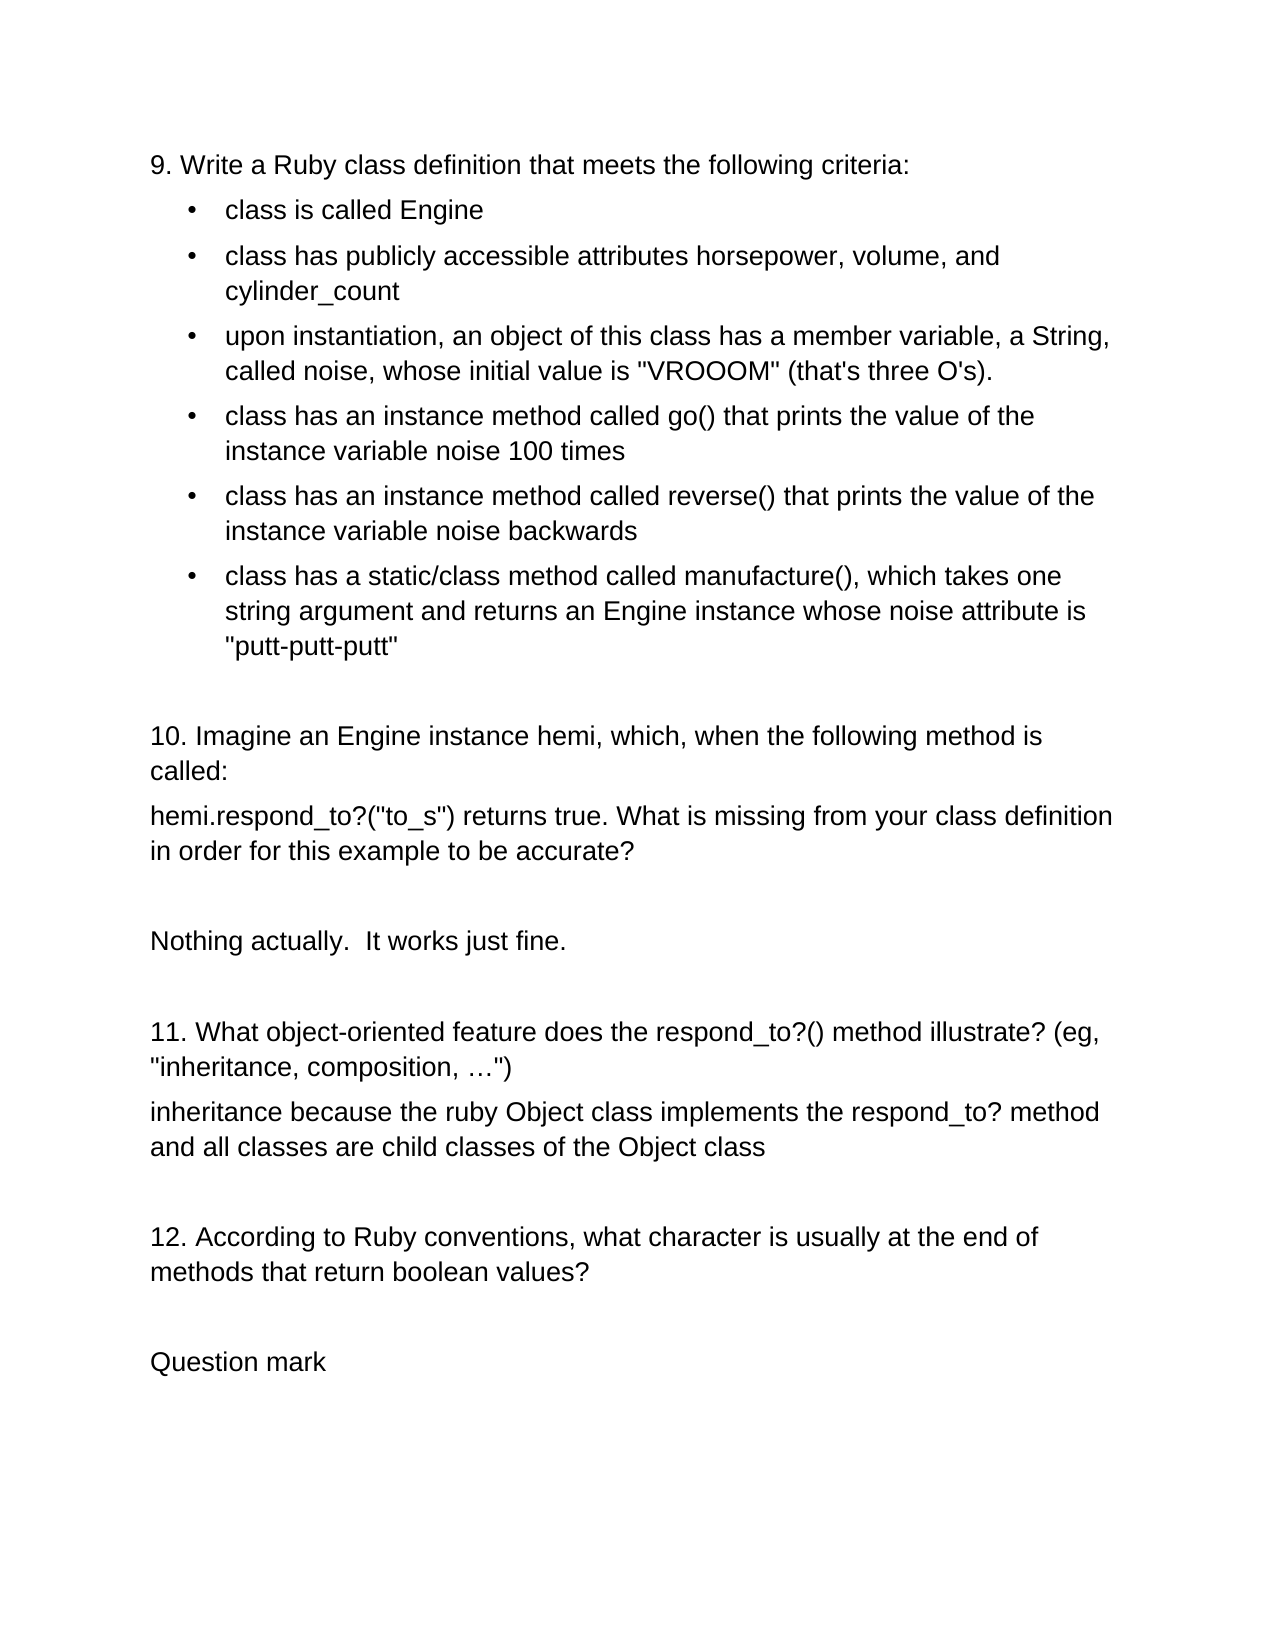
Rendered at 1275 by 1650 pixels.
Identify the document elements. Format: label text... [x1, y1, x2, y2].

list class is called Engine [187, 195, 1125, 226]
text Nothing actually. It works just fine. [150, 926, 1125, 957]
list class has publicly accessible attributes horsepower, volume, and cylinder_count [187, 241, 1125, 306]
list class has a static/class method called manufacture(), which takes one string argument and returns an Engine instance whose noise attribute is "putt-putt-putt" [187, 561, 1125, 661]
list class has an instance method called go() that prints the value of the instance variable noise 100 times [187, 401, 1125, 466]
text 9. Write a Ruby class definition that meets the following criteria: [150, 150, 1125, 180]
text 11. What object-oriented feature does the respond_to?() method illustrate? (eg, "inheritance, composition, …") [150, 1017, 1125, 1082]
list class has an instance method called reverse() that prints the value of the instance variable noise backwards [187, 481, 1125, 546]
list upon instantiation, an object of this class has a member variable, a String, called noise, whose initial value is "VROOOM" (that's three O's). [187, 321, 1125, 386]
text Question mark [150, 1347, 1125, 1377]
text 10. Imagine an Engine instance hemi, which, when the following method is called: [150, 721, 1125, 786]
text inheritance because the ruby Object class implements the respond_to? method and all classes are child classes of the Object class [150, 1097, 1125, 1162]
text 12. According to Ruby conventions, what character is usually at the end of methods that return boolean values? [150, 1222, 1125, 1287]
text hemi.respond_to?("to_s") returns true. What is missing from your class definition in order for this example to be accurate? [150, 801, 1125, 866]
